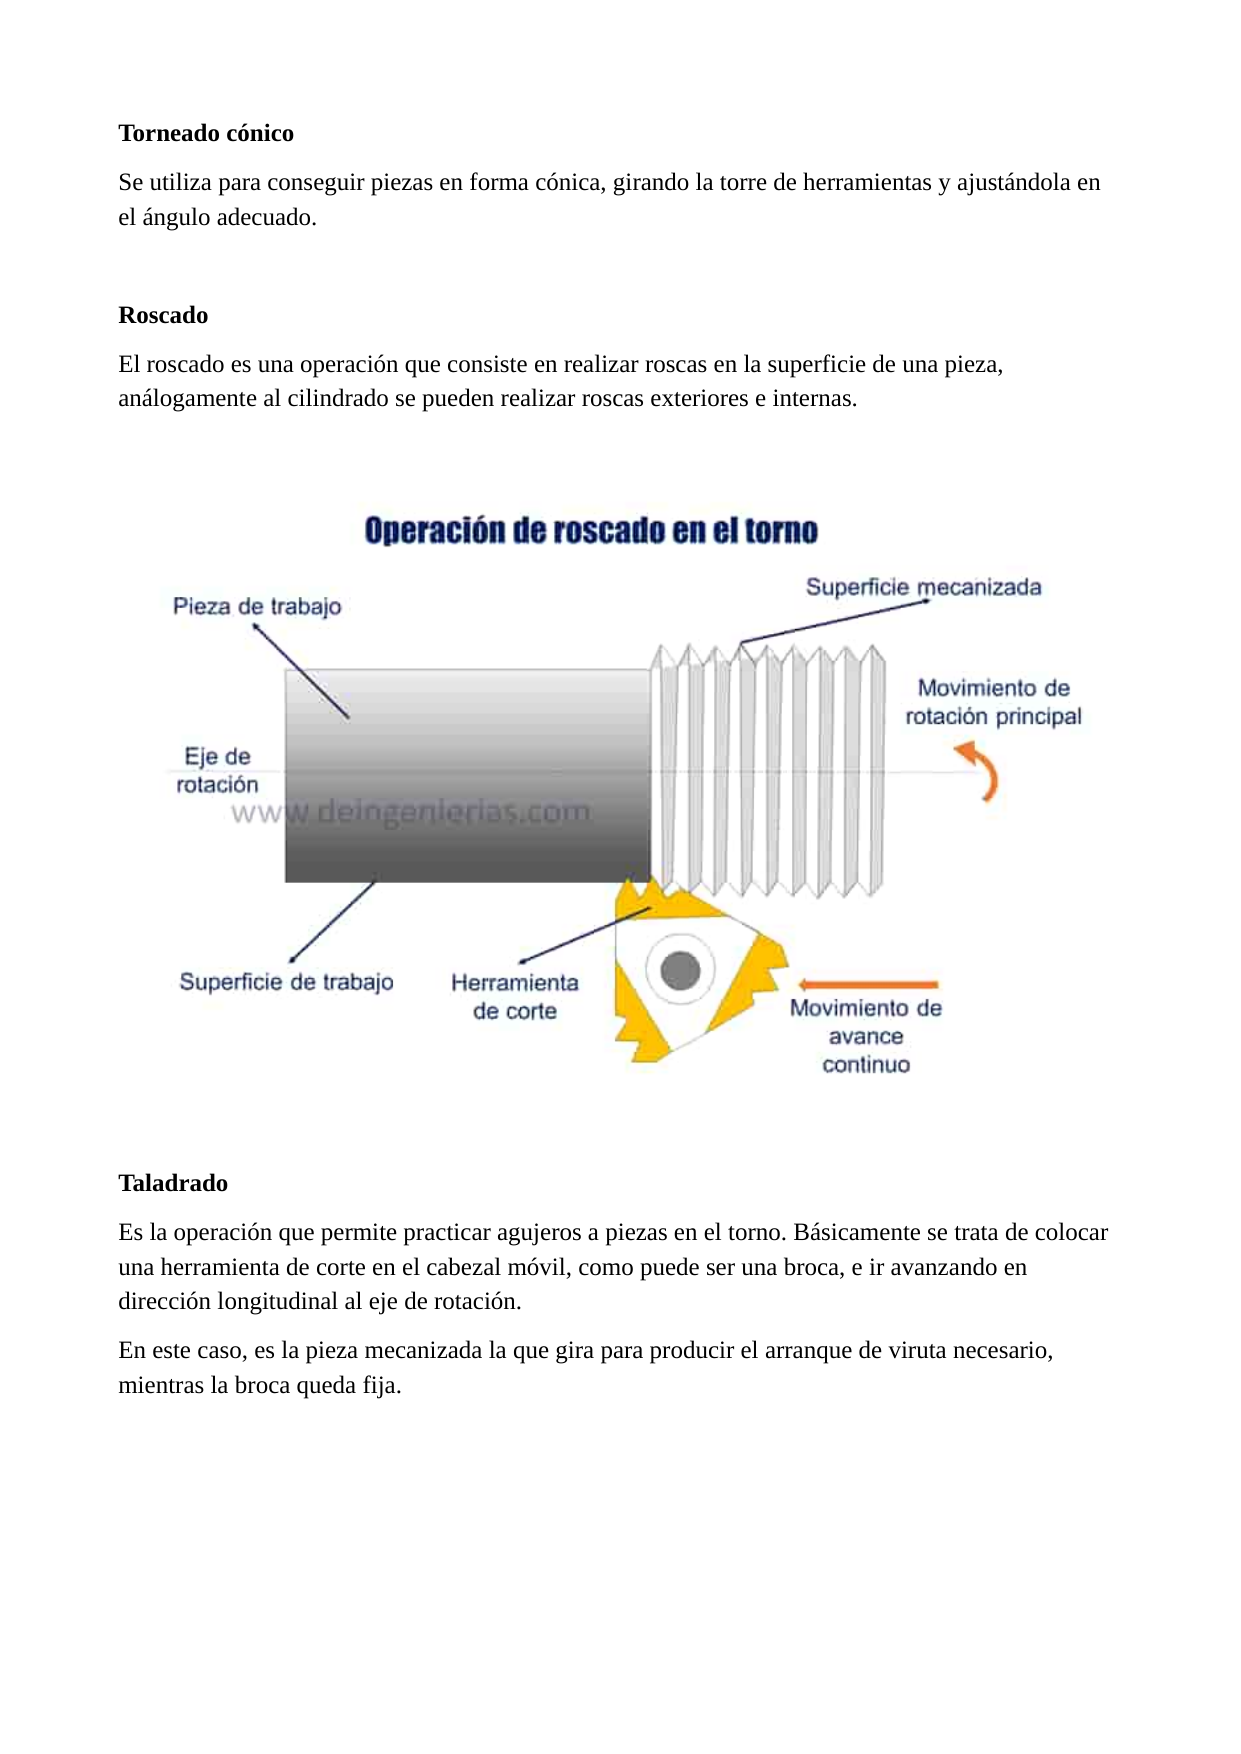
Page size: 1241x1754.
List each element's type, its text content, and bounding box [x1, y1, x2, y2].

text Roscado [118, 300, 1122, 328]
text Torneado cónico [118, 118, 1122, 147]
picture [118, 481, 1123, 1105]
text En este caso, es la pieza mecanizada la que gira para producir el arranque de viruta necesario, mientras la broca queda fija. [118, 1335, 1122, 1399]
text El roscado es una operación que consiste en realizar roscas en la superficie de una pieza, análogamente al cilindrado se pueden realizar roscas exteriores e internas. [118, 349, 1122, 412]
text Es la operación que permite practicar agujeros a piezas en el torno. Básicamente se trata de colocar una herramienta de corte en el cabezal móvil, como puede ser una broca, e ir avanzando en dirección longitudinal al eje de rotación. [118, 1217, 1122, 1315]
text Taladrado [118, 1168, 1122, 1197]
text Se utiliza para conseguir piezas en forma cónica, girando la torre de herramientas y ajustándola en el ángulo adecuado. [118, 167, 1122, 230]
